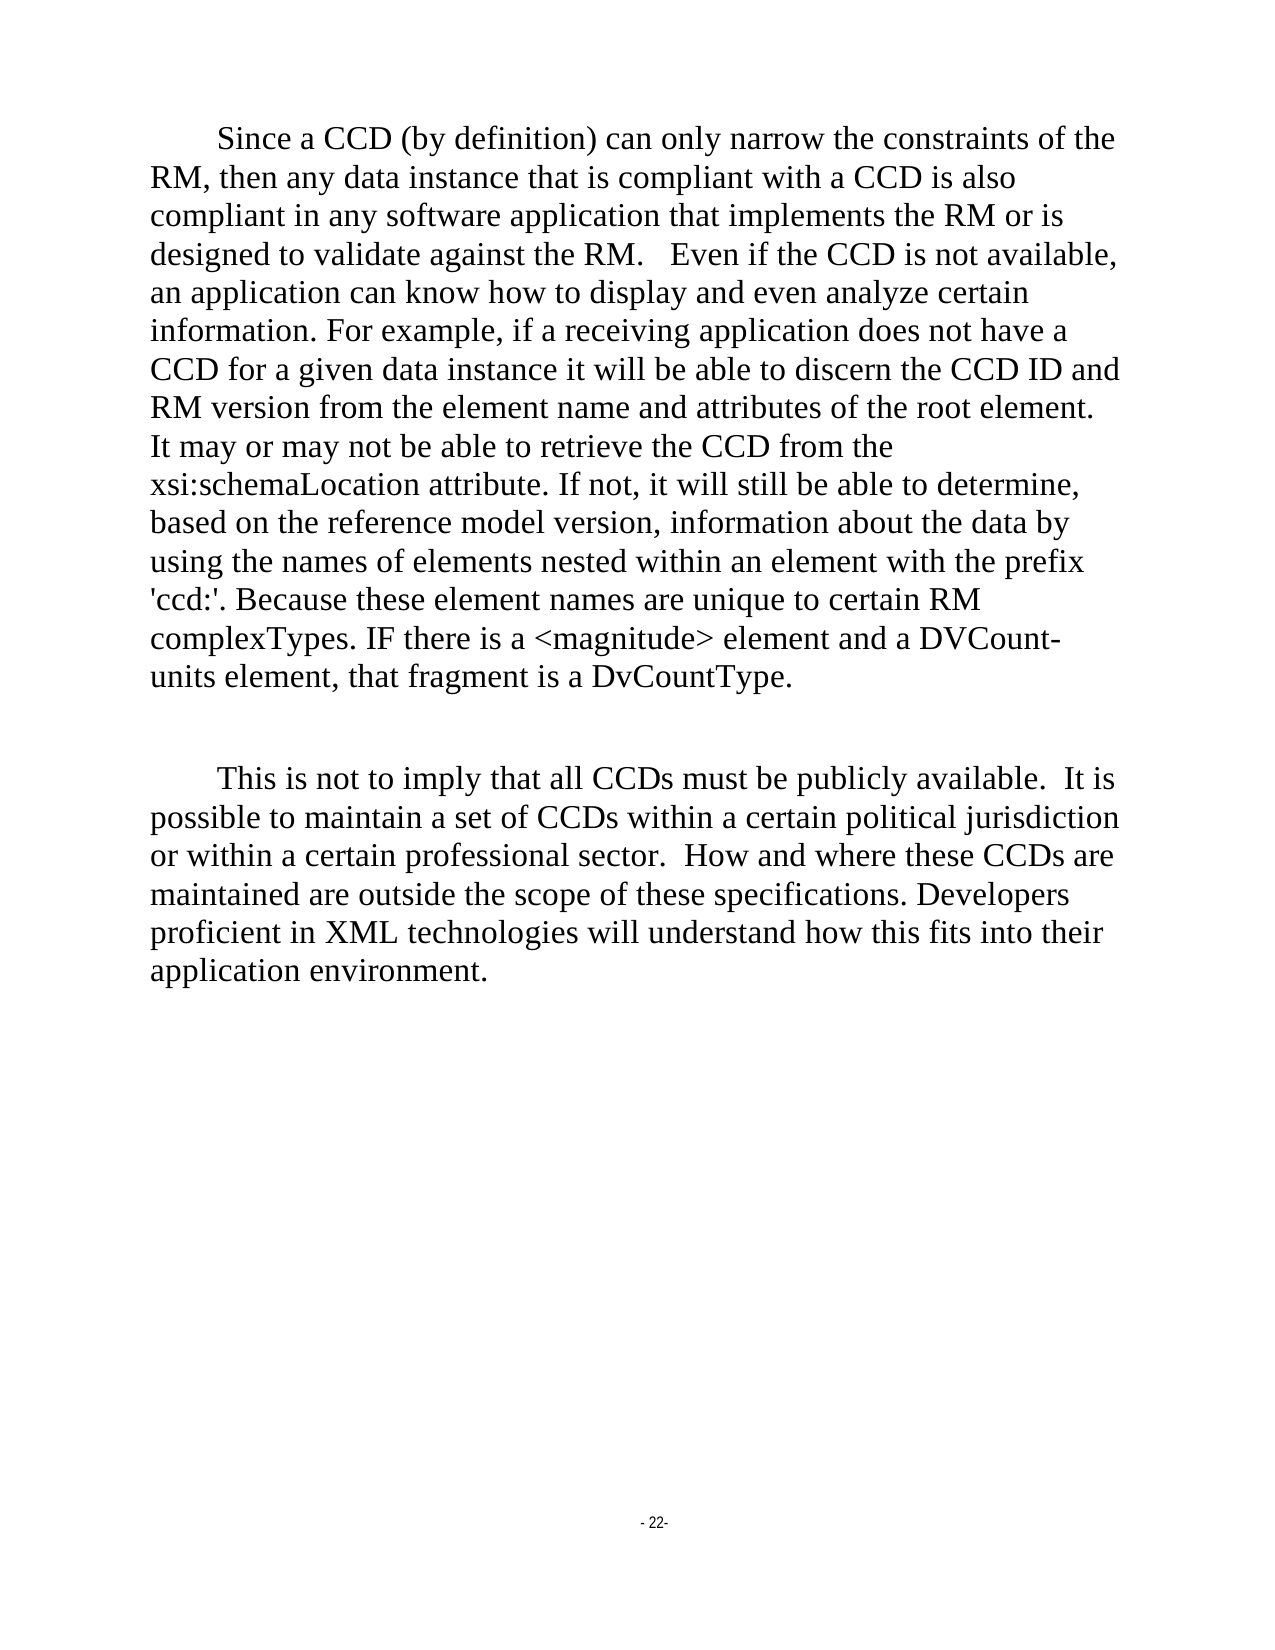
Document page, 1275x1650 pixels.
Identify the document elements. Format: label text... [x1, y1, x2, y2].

text This is not to imply that all CCDs must be publicly available. It is possible to maintain a set of CCDs within a certain political jurisdiction or within a certain professional sector. How and where these CCDs are maintained are outside the scope of these specifications. Developers proficient in XML technologies will understand how this fits into their application environment. [150, 758, 1125, 989]
text Since a CCD (by definition) can only narrow the constraints of the RM, then any data instance that is compliant with a CCD is also compliant in any software application that implements the RM or is designed to validate against the RM. Even if the CCD is not available, an application can know how to display and even analyze certain information. For example, if a receiving application does not have a CCD for a given data instance it will be able to discern the CCD ID and RM version from the element name and attributes of the root element. It may or may not be able to retrieve the CCD from the xsi:schemaLocation attribute. If not, it will still be able to determine, based on the reference model version, information about the data by using the names of elements nested within an element with the prefix 'ccd:'. Because these element names are unique to certain RM complexTypes. IF there is a <magnitude> element and a DVCount-units element, that fragment is a DvCountType. [150, 118, 1125, 695]
